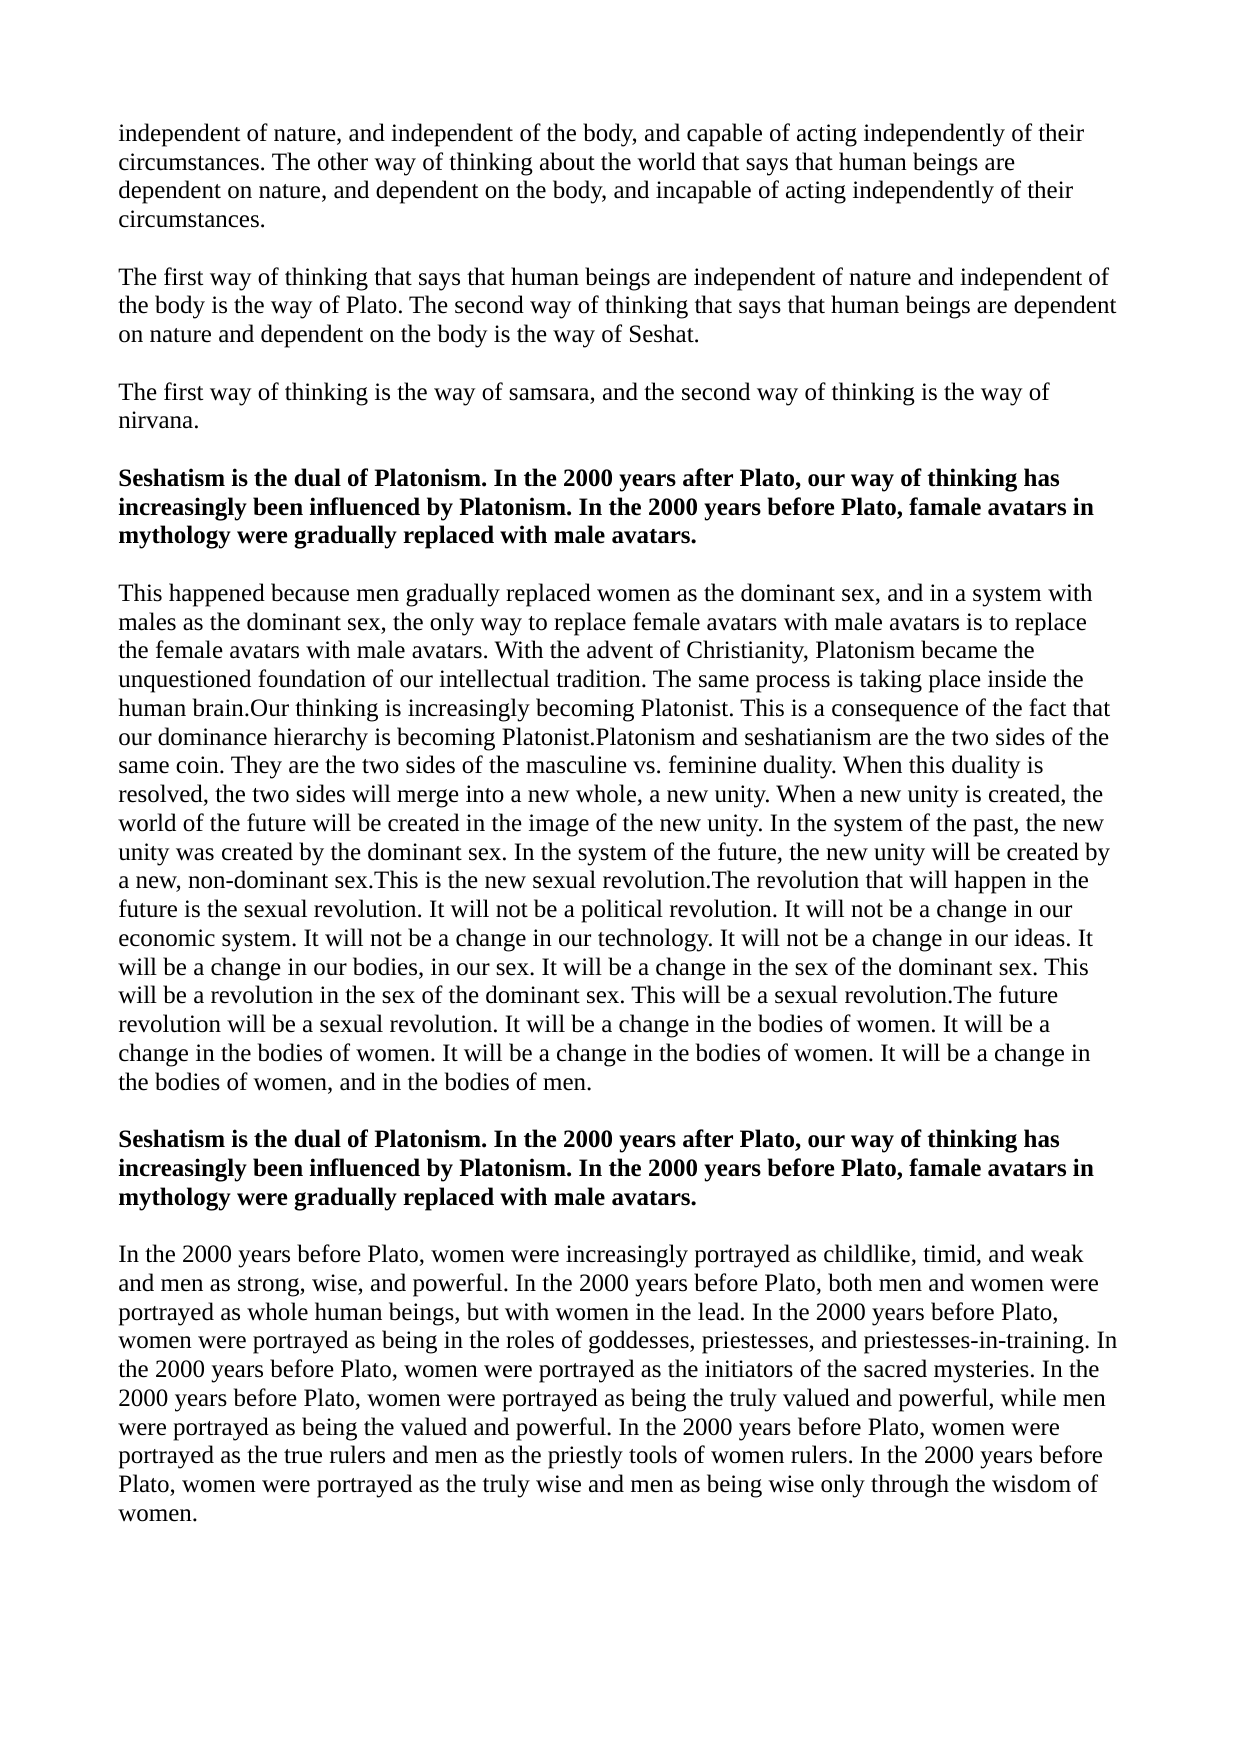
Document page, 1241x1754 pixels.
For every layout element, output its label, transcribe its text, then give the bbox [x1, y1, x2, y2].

text The first way of thinking that says that human beings are independent of nature and independent of the body is the way of Plato. The second way of thinking that says that human beings are dependent on nature and dependent on the body is the way of Seshat. [118, 262, 1122, 348]
text The first way of thinking is the way of samsara, and the second way of thinking is the way of nirvana. [118, 377, 1122, 434]
text Seshatism is the dual of Platonism. In the 2000 years after Plato, our way of thinking has increasingly been influenced by Platonism. In the 2000 years before Plato, famale avatars in mythology were gradually replaced with male avatars. [118, 1124, 1122, 1211]
text This happened because men gradually replaced women as the dominant sex, and in a system with males as the dominant sex, the only way to replace female avatars with male avatars is to replace the female avatars with male avatars. With the advent of Christianity, Platonism became the unquestioned foundation of our intellectual tradition. The same process is taking place inside the human brain.Our thinking is increasingly becoming Platonist. This is a consequence of the fact that our dominance hierarchy is becoming Platonist.Platonism and seshatianism are the two sides of the same coin. They are the two sides of the masculine vs. feminine duality. When this duality is resolved, the two sides will merge into a new whole, a new unity. When a new unity is created, the world of the future will be created in the image of the new unity. In the system of the past, the new unity was created by the dominant sex. In the system of the future, the new unity will be created by a new, non-dominant sex.This is the new sexual revolution.The revolution that will happen in the future is the sexual revolution. It will not be a political revolution. It will not be a change in our economic system. It will not be a change in our technology. It will not be a change in our ideas. It will be a change in our bodies, in our sex. It will be a change in the sex of the dominant sex. This will be a revolution in the sex of the dominant sex. This will be a sexual revolution.The future revolution will be a sexual revolution. It will be a change in the bodies of women. It will be a change in the bodies of women. It will be a change in the bodies of women. It will be a change in the bodies of women, and in the bodies of men. [118, 578, 1122, 1096]
text independent of nature, and independent of the body, and capable of acting independently of their circumstances. The other way of thinking about the world that says that human beings are dependent on nature, and dependent on the body, and incapable of acting independently of their circumstances. [118, 118, 1122, 233]
text In the 2000 years before Plato, women were increasingly portrayed as childlike, timid, and weak and men as strong, wise, and powerful. In the 2000 years before Plato, both men and women were portrayed as whole human beings, but with women in the lead. In the 2000 years before Plato, women were portrayed as being in the roles of goddesses, priestesses, and priestesses-in-training. In the 2000 years before Plato, women were portrayed as the initiators of the sacred mysteries. In the 2000 years before Plato, women were portrayed as being the truly valued and powerful, while men were portrayed as being the valued and powerful. In the 2000 years before Plato, women were portrayed as the true rulers and men as the priestly tools of women rulers. In the 2000 years before Plato, women were portrayed as the truly wise and men as being wise only through the wisdom of women. [118, 1239, 1122, 1527]
text Seshatism is the dual of Platonism. In the 2000 years after Plato, our way of thinking has increasingly been influenced by Platonism. In the 2000 years before Plato, famale avatars in mythology were gradually replaced with male avatars. [118, 463, 1122, 549]
